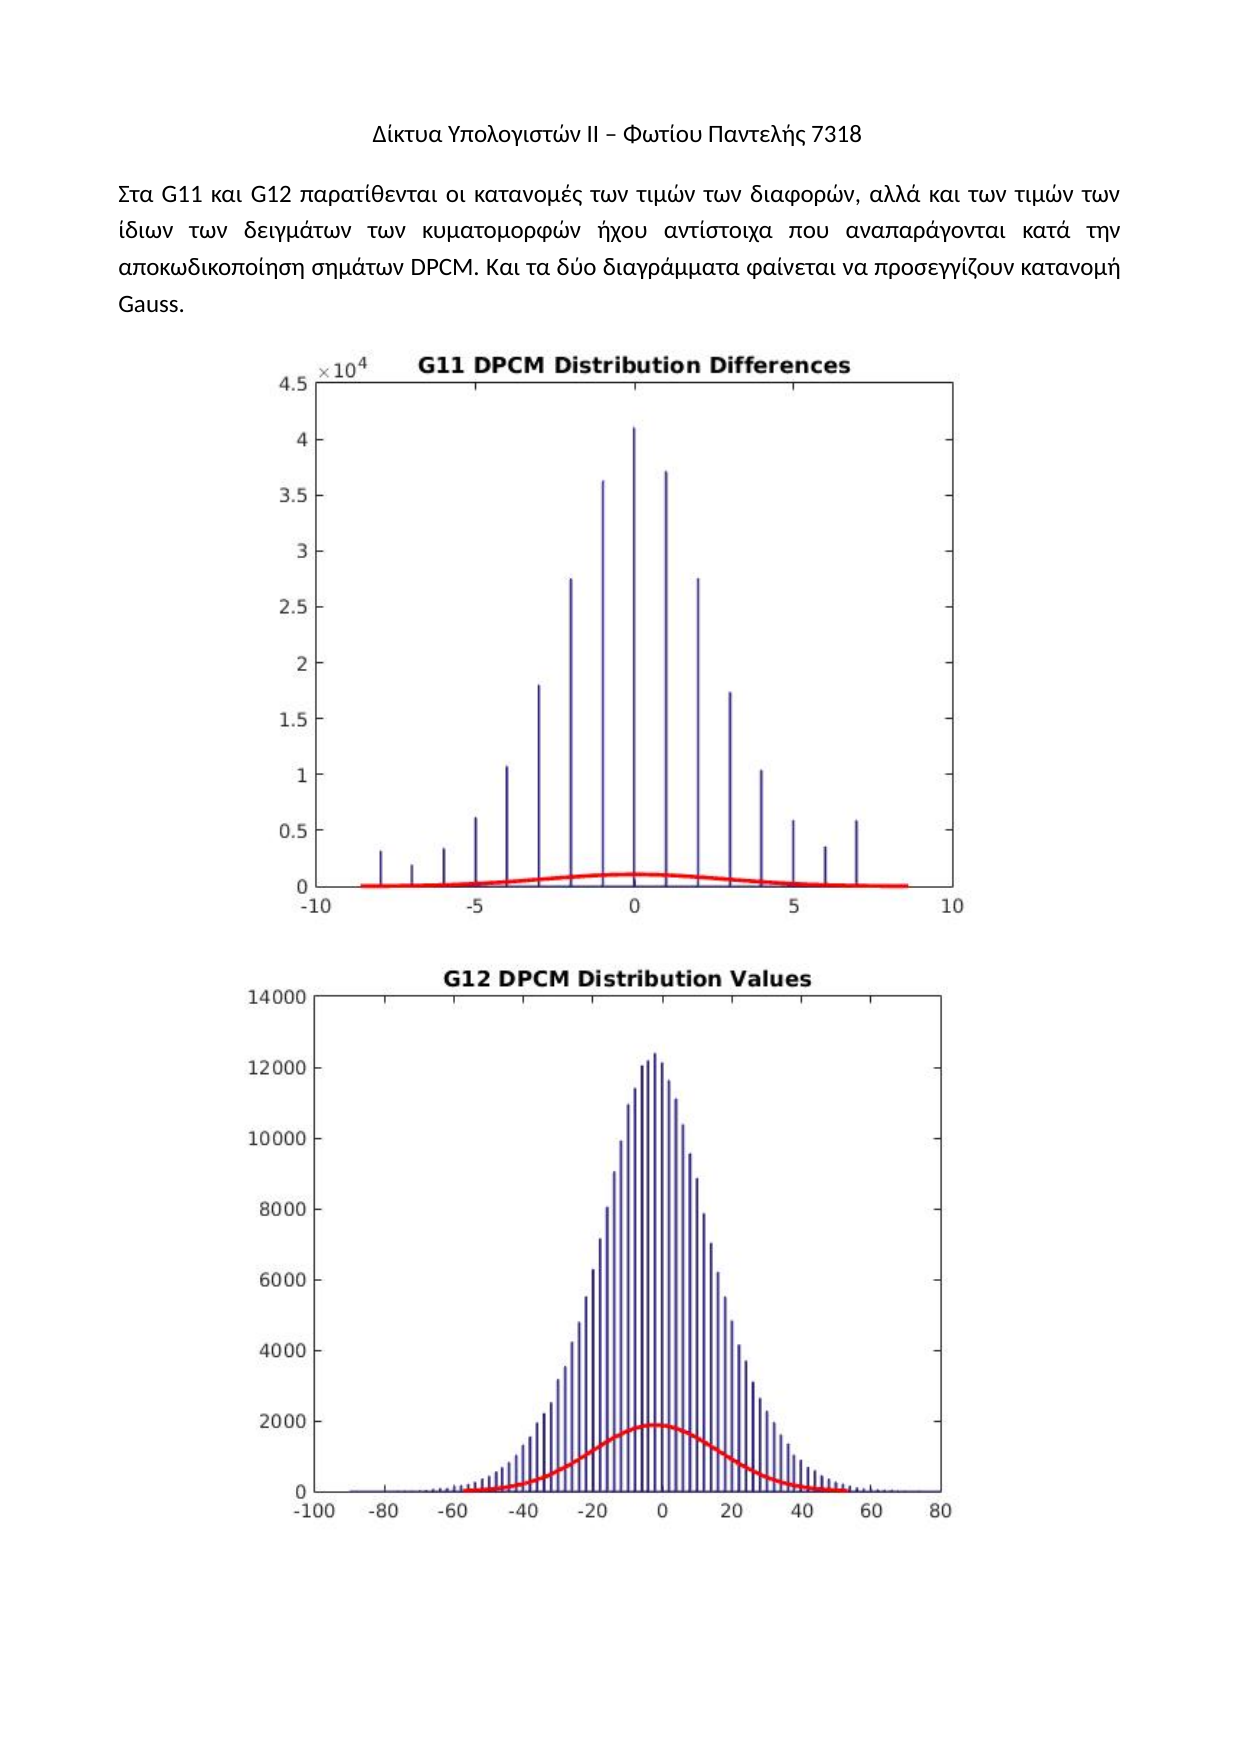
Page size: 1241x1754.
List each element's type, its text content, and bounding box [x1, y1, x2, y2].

picture [210, 338, 1030, 1558]
text Στα G11 και G12 παρατίθενται οι κατανομές των τιμών των διαφορών, αλλά και των τιμών των ίδιων των δειγμάτων των κυματομορφών ήχου αντίστοιχα που αναπαράγονται κατά την αποκωδικοποίηση σημάτων DPCM. Και τα δύο διαγράμματα φαίνεται να προσεγγίζουν κατανομή Gauss. [118, 178, 1122, 318]
